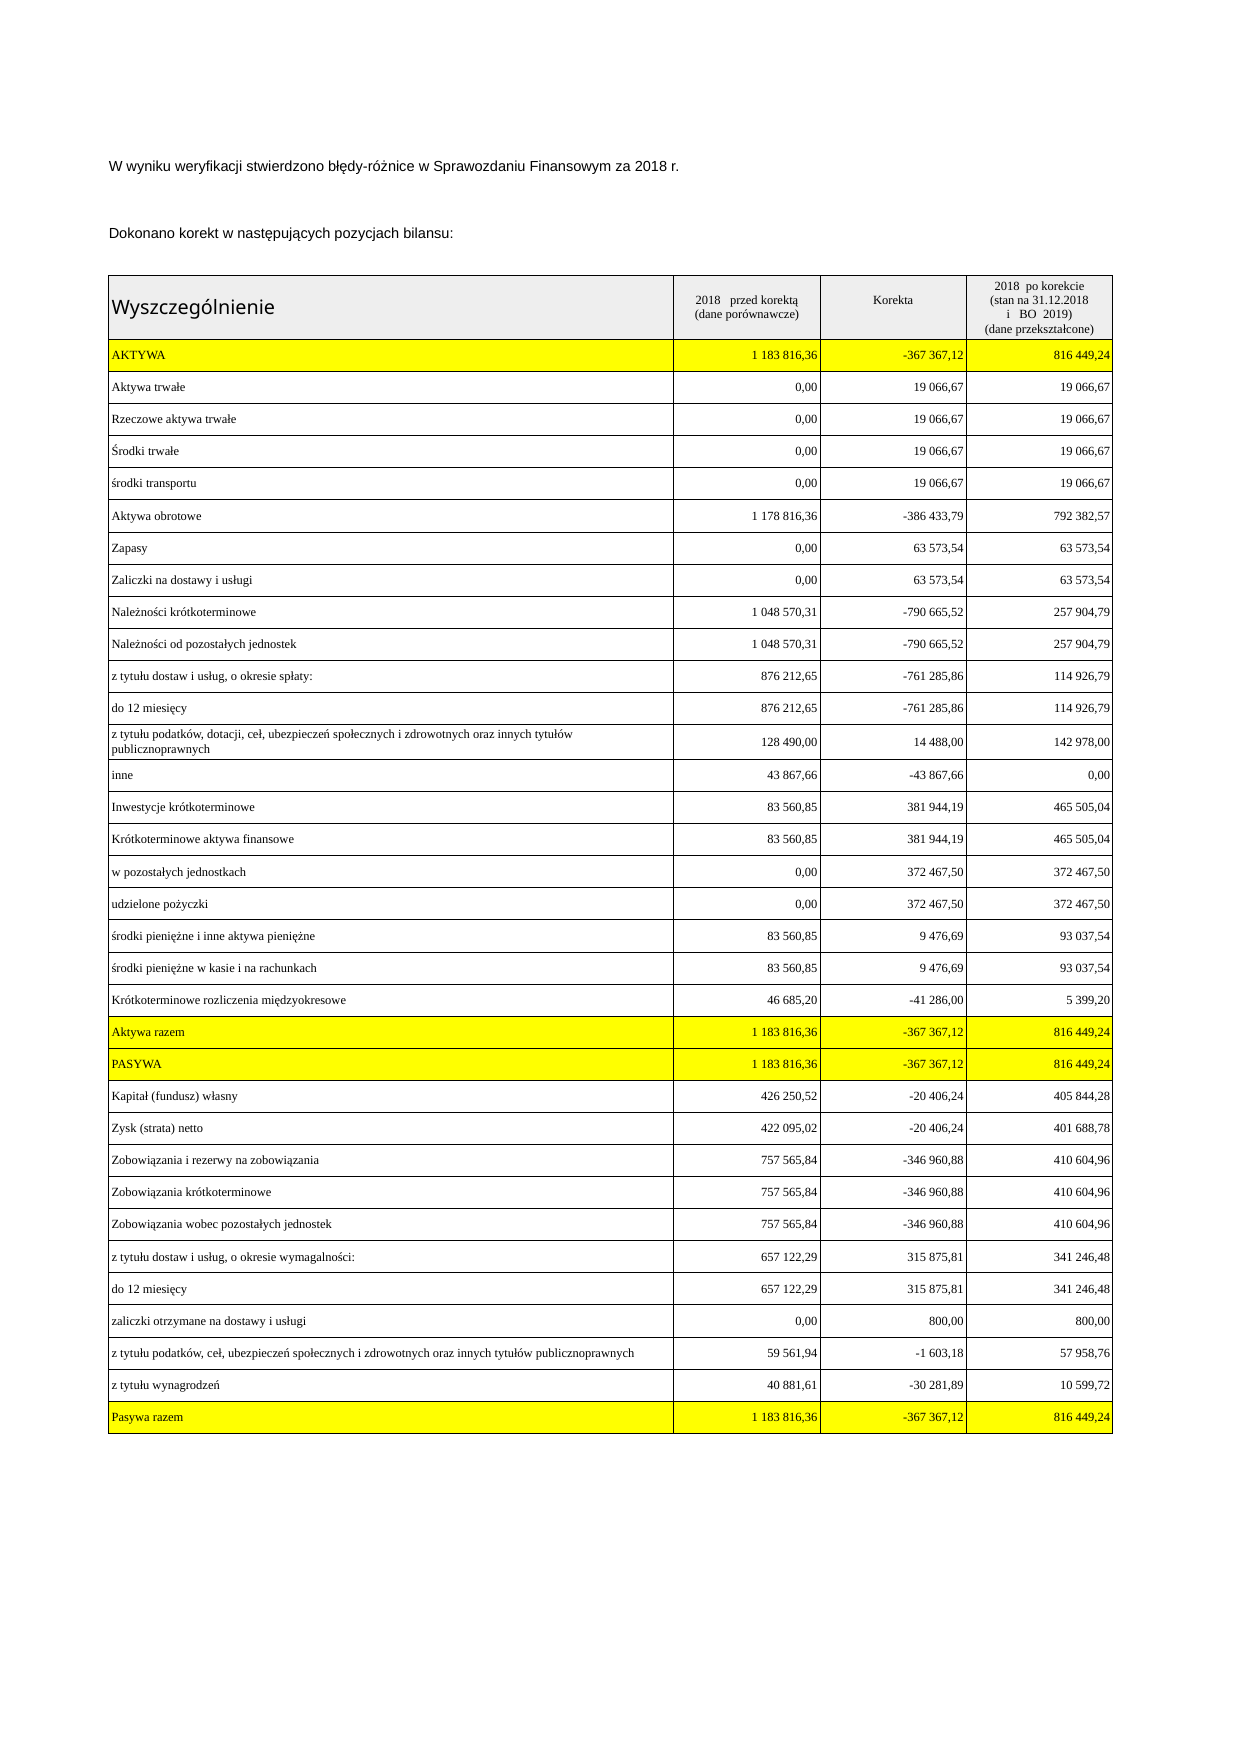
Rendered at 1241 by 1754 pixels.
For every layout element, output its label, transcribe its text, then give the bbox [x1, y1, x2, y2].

table_cell 876 212,65 [674, 661, 820, 692]
table_cell środki transportu [109, 468, 673, 499]
table_cell -346 960,88 [821, 1177, 966, 1208]
table_cell -20 406,24 [821, 1113, 966, 1144]
table_cell Aktywa trwałe [109, 372, 673, 403]
table_cell -790 665,52 [821, 597, 966, 628]
table_cell 800,00 [821, 1305, 966, 1336]
table_cell 0,00 [674, 468, 820, 499]
table_cell 757 565,84 [674, 1145, 820, 1176]
table_cell 93 037,54 [967, 953, 1112, 983]
table_cell 657 122,29 [674, 1273, 820, 1304]
table_cell 372 467,50 [821, 888, 966, 919]
table_cell 83 560,85 [674, 824, 820, 855]
table_cell 9 476,69 [821, 920, 966, 951]
table_header Korekta [821, 276, 966, 339]
table_cell do 12 miesięcy [109, 1273, 673, 1304]
table_cell 341 246,48 [967, 1241, 1112, 1272]
table_cell 410 604,96 [967, 1209, 1112, 1240]
table_cell 372 467,50 [821, 856, 966, 887]
table_cell Inwestycje krótkoterminowe [109, 792, 673, 823]
table_cell -367 367,12 [821, 1017, 966, 1048]
table_cell 0,00 [674, 436, 820, 467]
table_cell środki pieniężne i inne aktywa pieniężne [109, 920, 673, 951]
table_cell 9 476,69 [821, 953, 966, 983]
table_cell 19 066,67 [967, 436, 1112, 467]
table_cell 465 505,04 [967, 824, 1112, 855]
table_cell 315 875,81 [821, 1241, 966, 1272]
table_cell 63 573,54 [821, 533, 966, 563]
table_cell 757 565,84 [674, 1177, 820, 1208]
table_cell 114 926,79 [967, 693, 1112, 724]
table_cell -761 285,86 [821, 693, 966, 724]
table_cell do 12 miesięcy [109, 693, 673, 724]
table_cell 800,00 [967, 1305, 1112, 1336]
table_cell 1 178 816,36 [674, 500, 820, 531]
table_cell -367 367,12 [821, 340, 966, 371]
table_cell 83 560,85 [674, 920, 820, 951]
table_cell Zobowiązania wobec pozostałych jednostek [109, 1209, 673, 1240]
table_cell 401 688,78 [967, 1113, 1112, 1144]
table_header 2018 przed korektą (dane porównawcze) [674, 276, 820, 339]
table_cell -41 286,00 [821, 985, 966, 1016]
table_cell -367 367,12 [821, 1402, 966, 1433]
table_cell Krótkoterminowe rozliczenia międzyokresowe [109, 985, 673, 1016]
table_cell 0,00 [674, 888, 820, 919]
table_cell 426 250,52 [674, 1081, 820, 1112]
table_cell 657 122,29 [674, 1241, 820, 1272]
table_cell 816 449,24 [967, 1017, 1112, 1048]
table_cell 57 958,76 [967, 1338, 1112, 1368]
table_cell z tytułu podatków, dotacji, ceł, ubezpieczeń społecznych i zdrowotnych oraz innych tytułów publicznoprawnych [109, 725, 673, 759]
table_cell Zaliczki na dostawy i usługi [109, 565, 673, 596]
table_cell 1 048 570,31 [674, 629, 820, 660]
table_cell 1 183 816,36 [674, 1017, 820, 1048]
table_cell 14 488,00 [821, 725, 966, 759]
table_cell -346 960,88 [821, 1145, 966, 1176]
table_cell Środki trwałe [109, 436, 673, 467]
table_cell 83 560,85 [674, 953, 820, 983]
table_cell 465 505,04 [967, 792, 1112, 823]
table_cell udzielone pożyczki [109, 888, 673, 919]
table_cell 19 066,67 [967, 372, 1112, 403]
table_cell 1 183 816,36 [674, 340, 820, 371]
table_cell 0,00 [674, 533, 820, 563]
table_cell 63 573,54 [967, 565, 1112, 596]
table_cell z tytułu wynagrodzeń [109, 1370, 673, 1401]
table_cell -30 281,89 [821, 1370, 966, 1401]
table_cell 19 066,67 [967, 404, 1112, 435]
table_cell 0,00 [674, 404, 820, 435]
table_cell 19 066,67 [821, 372, 966, 403]
table_cell 816 449,24 [967, 1049, 1112, 1080]
table_cell z tytułu dostaw i usług, o okresie wymagalności: [109, 1241, 673, 1272]
table_cell 10 599,72 [967, 1370, 1112, 1401]
table_cell -367 367,12 [821, 1049, 966, 1080]
table_cell 257 904,79 [967, 597, 1112, 628]
table_cell 40 881,61 [674, 1370, 820, 1401]
table_cell Aktywa obrotowe [109, 500, 673, 531]
table_cell -790 665,52 [821, 629, 966, 660]
table_cell Należności krótkoterminowe [109, 597, 673, 628]
table_cell 0,00 [674, 1305, 820, 1336]
table_cell 19 066,67 [967, 468, 1112, 499]
table_cell 19 066,67 [821, 468, 966, 499]
table_cell 83 560,85 [674, 792, 820, 823]
table_cell w pozostałych jednostkach [109, 856, 673, 887]
table_cell -386 433,79 [821, 500, 966, 531]
text W wyniku weryfikacji stwierdzono błędy-różnice w Sprawozdaniu Finansowym za 2018 r. [108, 158, 1132, 174]
table_cell 315 875,81 [821, 1273, 966, 1304]
table_cell 1 183 816,36 [674, 1402, 820, 1433]
table_cell Rzeczowe aktywa trwałe [109, 404, 673, 435]
table_cell 46 685,20 [674, 985, 820, 1016]
table_cell 0,00 [967, 760, 1112, 791]
table_cell 257 904,79 [967, 629, 1112, 660]
table_cell 410 604,96 [967, 1177, 1112, 1208]
table_cell 757 565,84 [674, 1209, 820, 1240]
table_cell 1 048 570,31 [674, 597, 820, 628]
table_cell -43 867,66 [821, 760, 966, 791]
table_cell -346 960,88 [821, 1209, 966, 1240]
table_cell 792 382,57 [967, 500, 1112, 531]
table_cell 341 246,48 [967, 1273, 1112, 1304]
table_cell 63 573,54 [967, 533, 1112, 563]
table_cell 0,00 [674, 856, 820, 887]
table_cell 128 490,00 [674, 725, 820, 759]
table_header 2018 po korekcie (stan na 31.12.2018 i BO 2019) (dane przekształcone) [967, 276, 1112, 339]
table_cell Zobowiązania i rezerwy na zobowiązania [109, 1145, 673, 1176]
table_cell 876 212,65 [674, 693, 820, 724]
table_cell -761 285,86 [821, 661, 966, 692]
table_cell Kapitał (fundusz) własny [109, 1081, 673, 1112]
table_cell 372 467,50 [967, 888, 1112, 919]
table_cell 93 037,54 [967, 920, 1112, 951]
table_cell 114 926,79 [967, 661, 1112, 692]
table_cell 816 449,24 [967, 1402, 1112, 1433]
table_cell 405 844,28 [967, 1081, 1112, 1112]
table_cell Zapasy [109, 533, 673, 563]
table_cell środki pieniężne w kasie i na rachunkach [109, 953, 673, 983]
table_cell 0,00 [674, 372, 820, 403]
table_cell 372 467,50 [967, 856, 1112, 887]
table_cell Zysk (strata) netto [109, 1113, 673, 1144]
table_cell 1 183 816,36 [674, 1049, 820, 1080]
table_cell z tytułu dostaw i usług, o okresie spłaty: [109, 661, 673, 692]
table_cell 422 095,02 [674, 1113, 820, 1144]
table_cell PASYWA [109, 1049, 673, 1080]
table_cell Należności od pozostałych jednostek [109, 629, 673, 660]
table_cell 59 561,94 [674, 1338, 820, 1368]
table_cell inne [109, 760, 673, 791]
table_cell -20 406,24 [821, 1081, 966, 1112]
table_cell Krótkoterminowe aktywa finansowe [109, 824, 673, 855]
table_cell Pasywa razem [109, 1402, 673, 1433]
table_cell 43 867,66 [674, 760, 820, 791]
table_cell 0,00 [674, 565, 820, 596]
table_cell 381 944,19 [821, 824, 966, 855]
table_cell 63 573,54 [821, 565, 966, 596]
table_cell 381 944,19 [821, 792, 966, 823]
table_cell Aktywa razem [109, 1017, 673, 1048]
table_cell 19 066,67 [821, 436, 966, 467]
table_cell z tytułu podatków, ceł, ubezpieczeń społecznych i zdrowotnych oraz innych tytułów publicznoprawnych [109, 1338, 673, 1368]
table_cell 142 978,00 [967, 725, 1112, 759]
table_cell Zobowiązania krótkoterminowe [109, 1177, 673, 1208]
table_cell zaliczki otrzymane na dostawy i usługi [109, 1305, 673, 1336]
table_header Wyszczególnienie [109, 276, 673, 339]
table_cell 5 399,20 [967, 985, 1112, 1016]
table_cell AKTYWA [109, 340, 673, 371]
table_cell 410 604,96 [967, 1145, 1112, 1176]
table_cell 816 449,24 [967, 340, 1112, 371]
table_cell 19 066,67 [821, 404, 966, 435]
table_cell -1 603,18 [821, 1338, 966, 1368]
text Dokonano korekt w następujących pozycjach bilansu: [108, 225, 1132, 241]
